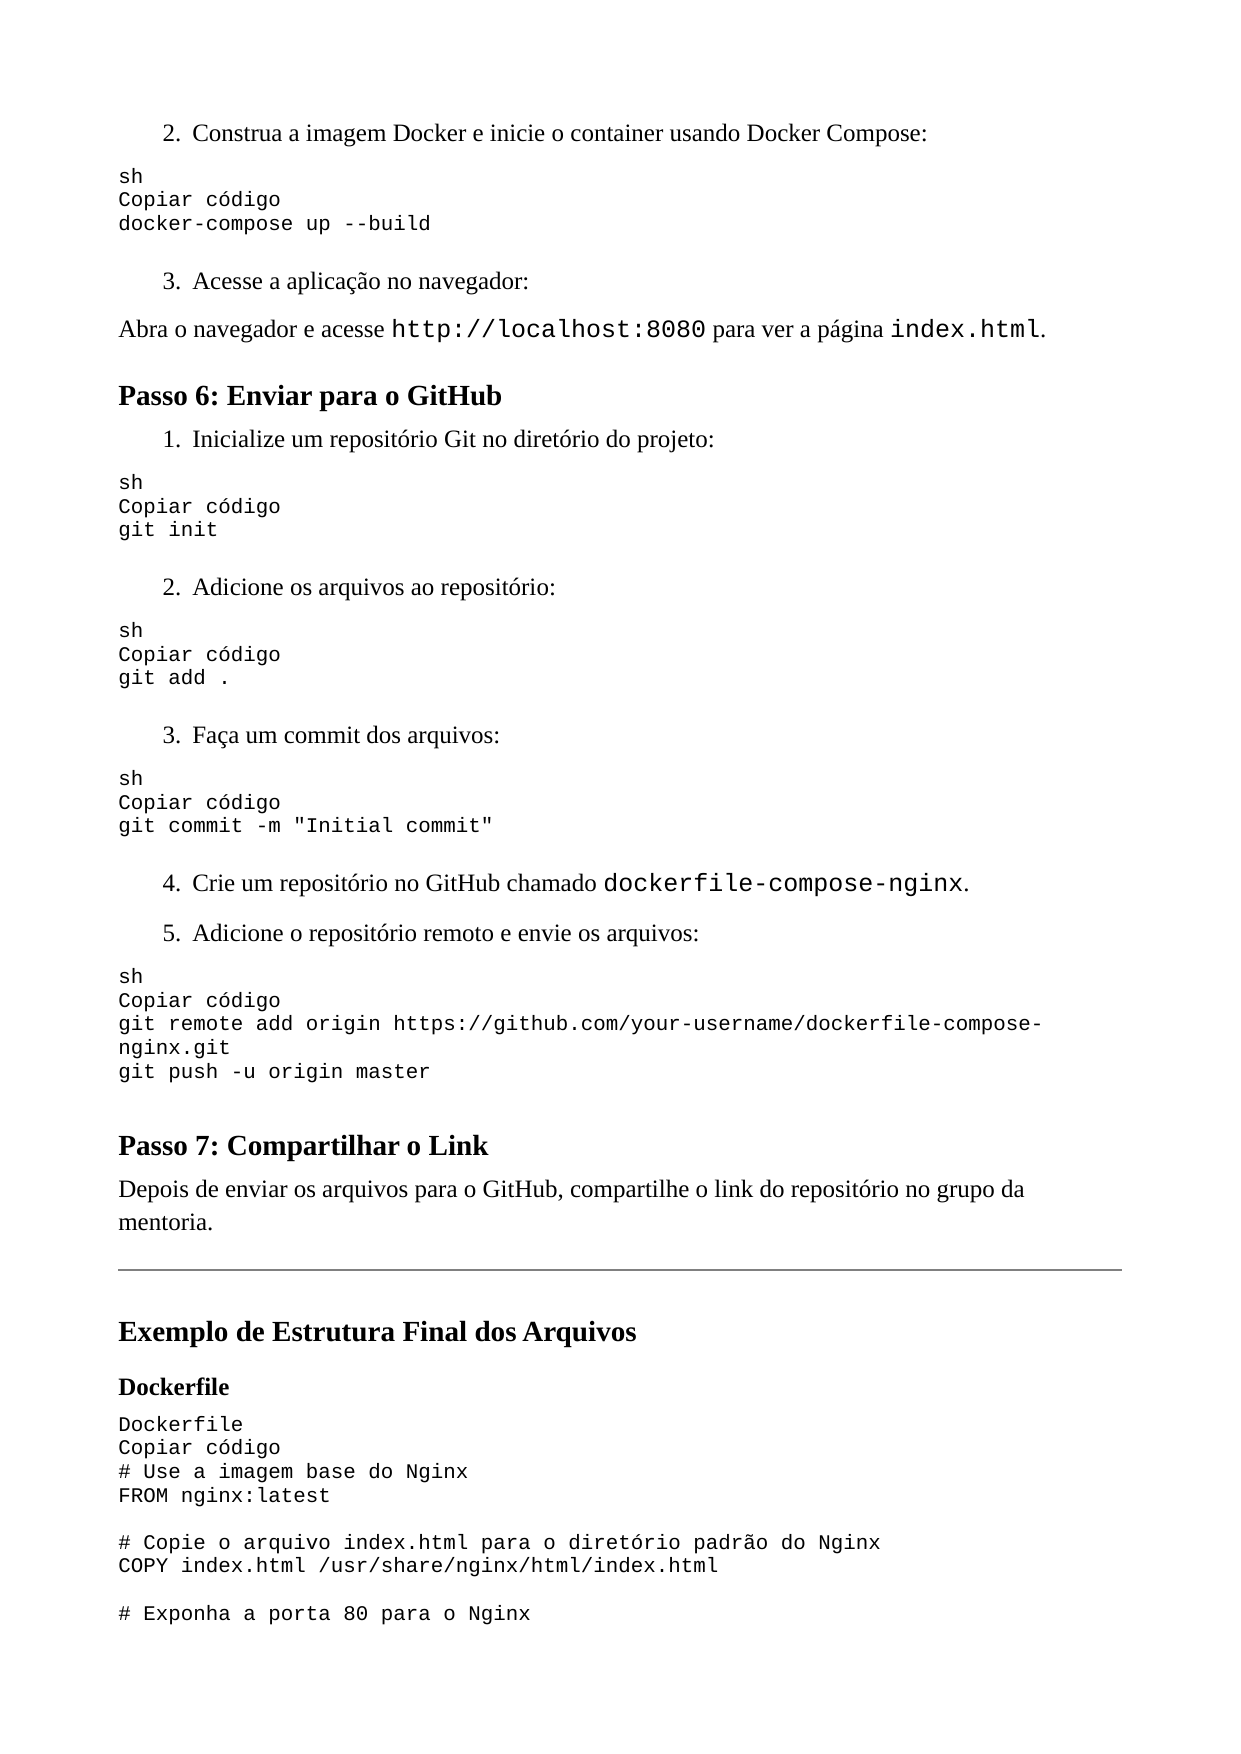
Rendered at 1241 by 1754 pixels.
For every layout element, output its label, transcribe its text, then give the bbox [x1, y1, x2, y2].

list Adicione o repositório remoto e envie os arquivos: [162, 918, 1122, 947]
text sh [118, 472, 1122, 496]
text FROM nginx:latest [118, 1484, 1122, 1508]
text COPY index.html /usr/share/nginx/html/index.html [118, 1556, 1122, 1579]
text sh [118, 620, 1122, 644]
list Construa a imagem Docker e inicie o container usando Docker Compose: [162, 118, 1122, 147]
text git add . [118, 667, 1122, 691]
subtitle Passo 7: Compartilhar o Link [118, 1128, 1122, 1162]
text git remote add origin https://github.com/your-username/dockerfile-compose-nginx.git [118, 1013, 1122, 1061]
text git init [118, 519, 1122, 543]
subtitle Passo 6: Enviar para o GitHub [118, 378, 1122, 412]
text Copiar código [118, 1437, 1122, 1461]
subtitle Exemplo de Estrutura Final dos Arquivos [118, 1314, 1122, 1347]
text docker-compose up --build [118, 213, 1122, 237]
text git commit -m "Initial commit" [118, 815, 1122, 839]
text sh [118, 966, 1122, 990]
list Acesse a aplicação no navegador: [162, 266, 1122, 295]
subtitle Dockerfile [118, 1372, 1122, 1401]
list Crie um repositório no GitHub chamado dockerfile-compose-nginx. [162, 868, 1122, 899]
text Copiar código [118, 792, 1122, 815]
list Faça um commit dos arquivos: [162, 720, 1122, 749]
text # Copie o arquivo index.html para o diretório padrão do Nginx [118, 1532, 1122, 1556]
text git push -u origin master [118, 1061, 1122, 1084]
text Copiar código [118, 644, 1122, 667]
text Dockerfile [118, 1414, 1122, 1437]
text sh [118, 166, 1122, 189]
text Copiar código [118, 189, 1122, 213]
text Copiar código [118, 990, 1122, 1013]
text # Use a imagem base do Nginx [118, 1461, 1122, 1484]
text Depois de enviar os arquivos para o GitHub, compartilhe o link do repositório no grupo da mentoria. [118, 1174, 1122, 1236]
list Inicialize um repositório Git no diretório do projeto: [162, 424, 1122, 453]
text Abra o navegador e acesse http://localhost:8080 para ver a página index.html. [118, 314, 1122, 344]
text Copiar código [118, 496, 1122, 519]
text sh [118, 768, 1122, 792]
list Adicione os arquivos ao repositório: [162, 572, 1122, 601]
text # Exponha a porta 80 para o Nginx [118, 1603, 1122, 1626]
